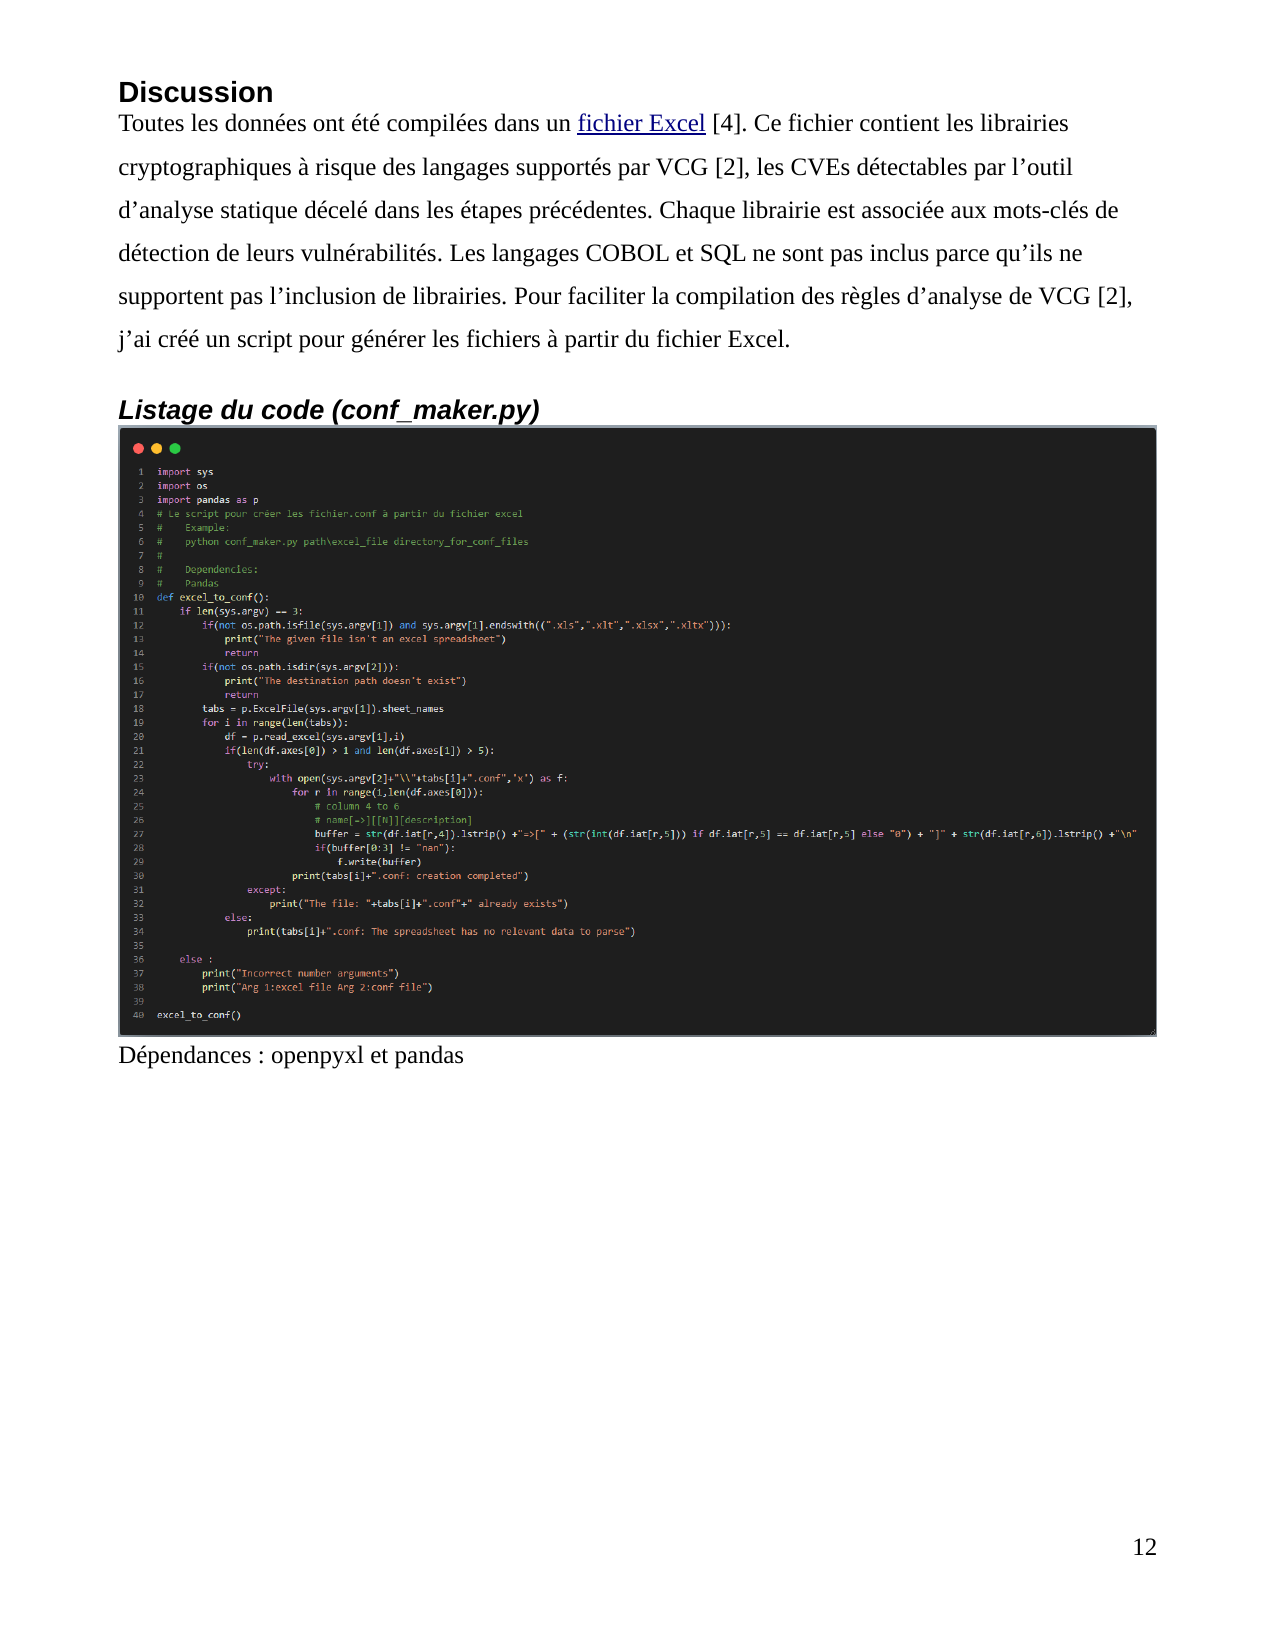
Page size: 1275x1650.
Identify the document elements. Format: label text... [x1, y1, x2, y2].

picture [118, 425, 1157, 1037]
text Toutes les données ont été compilées dans un fichier Excel [4]. Ce fichier contient les librairies cryptographiques à risque des langages supportés par VCG [2], les CVEs détectables par l’outil d’analyse statique décelé dans les étapes précédentes. Chaque librairie est associée aux mots-clés de détection de leurs vulnérabilités. Les langages COBOL et SQL ne sont pas inclus parce qu’ils ne supportent pas l’inclusion de librairies. Pour faciliter la compilation des règles d’analyse de VCG [2], j’ai créé un script pour générer les fichiers à partir du fichier Excel. [118, 108, 1157, 353]
subtitle Discussion [118, 75, 1157, 108]
subtitle Listage du code (conf_maker.py) [118, 394, 1157, 425]
text Dépendances : openpyxl et pandas [118, 1037, 1157, 1069]
